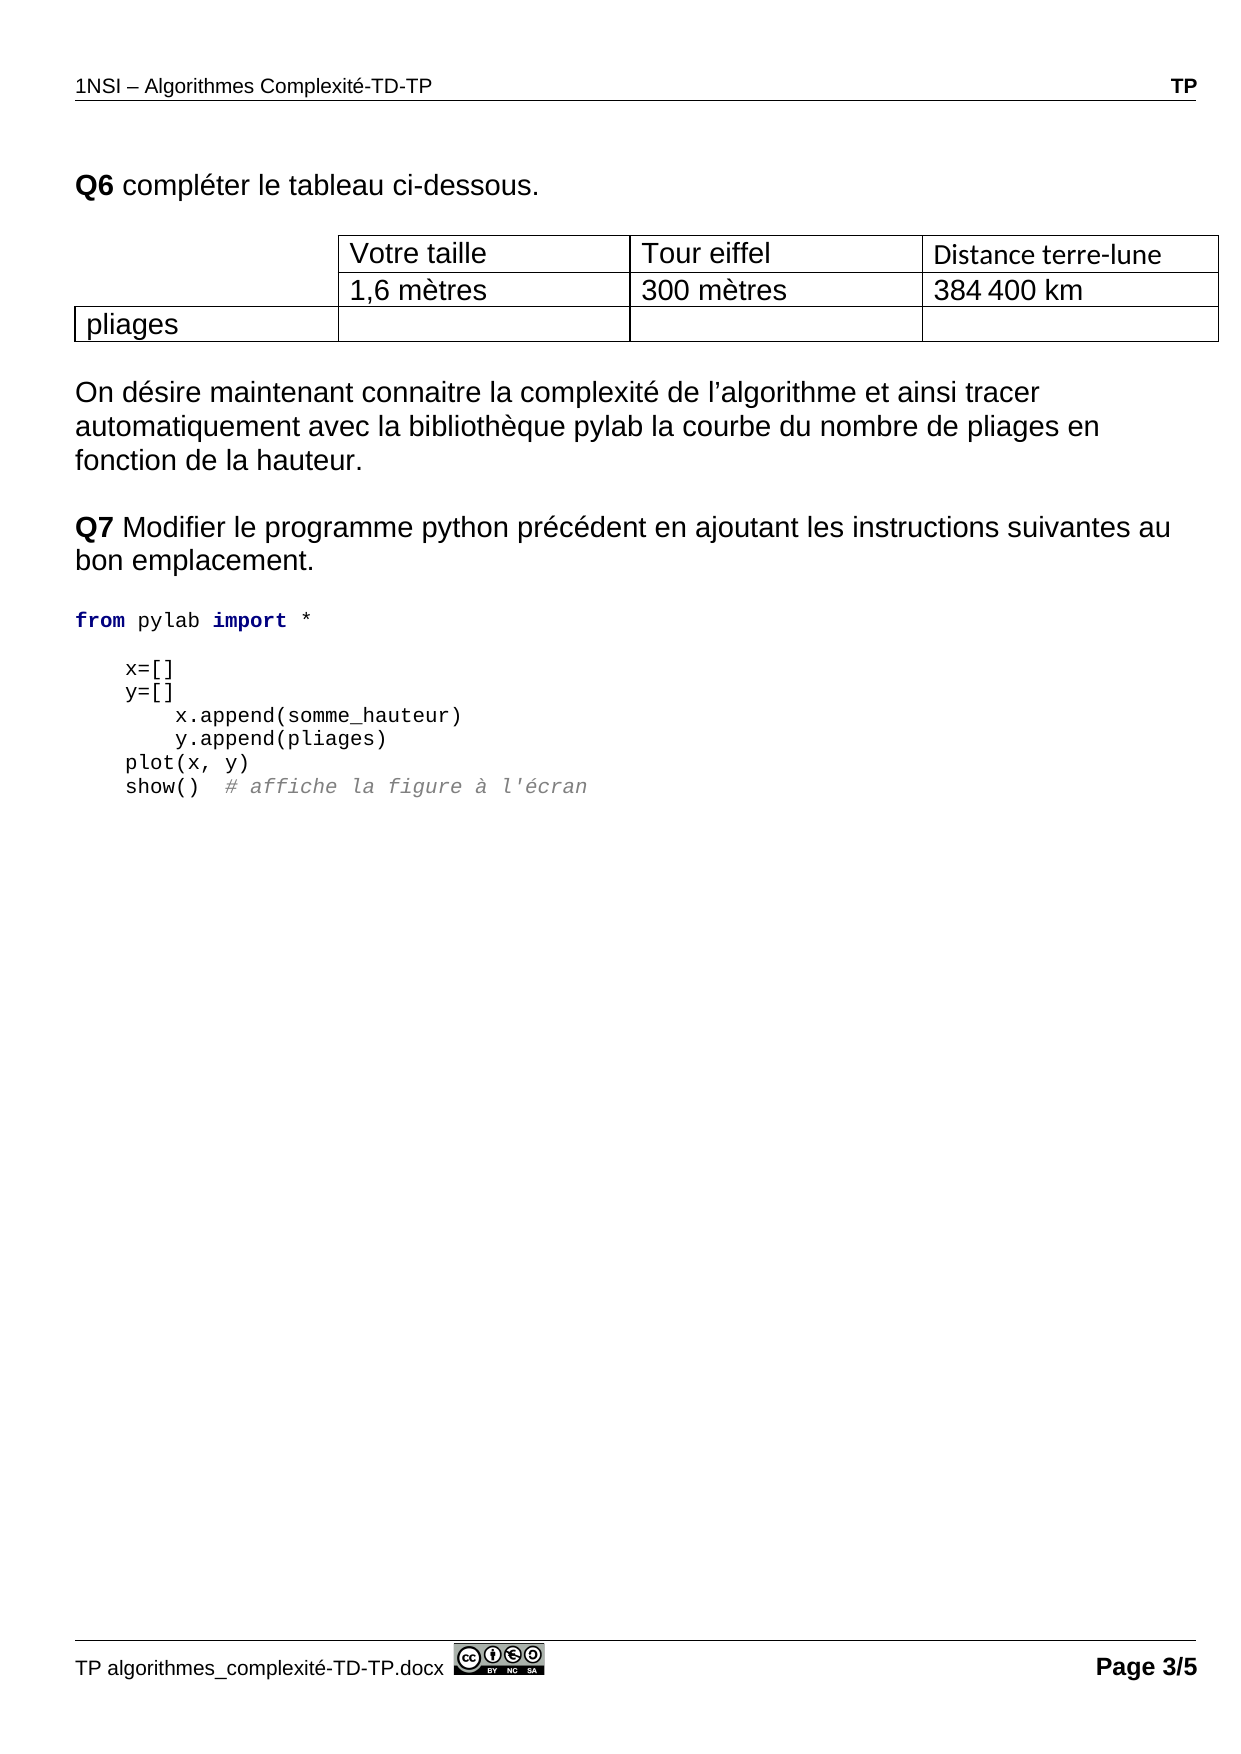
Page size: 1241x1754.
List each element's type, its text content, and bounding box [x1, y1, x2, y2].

picture [453, 1643, 545, 1675]
text On désire maintenant connaitre la complexité de l’algorithme et ainsi tracer automatiquement avec la bibliothèque pylab la courbe du nombre de pliages en fonction de la hauteur. [75, 375, 1196, 476]
table_cell pliages [76, 307, 338, 341]
table_header Distance terre-lune [923, 236, 1218, 272]
table_cell 384 400 km [923, 273, 1218, 306]
table_cell [339, 307, 629, 341]
text Q7 Modifier le programme python précédent en ajoutant les instructions suivantes au bon emplacement. [75, 509, 1196, 577]
table_cell [631, 307, 922, 341]
text Q6 compléter le tableau ci-dessous. [75, 168, 1196, 201]
table_cell 300 mètres [631, 273, 922, 306]
table_cell [923, 307, 1218, 341]
text from pylab import * x=[] y=[] x.append(somme_hauteur) y.append(pliages) plot(x, y) show() # affiche la figure à l'écran [75, 610, 1196, 827]
table_header [75, 235, 338, 272]
table_cell [75, 272, 338, 306]
table_header Votre taille [339, 236, 629, 272]
table_cell 1,6 mètres [339, 273, 629, 306]
table_header Tour eiffel [631, 236, 922, 272]
